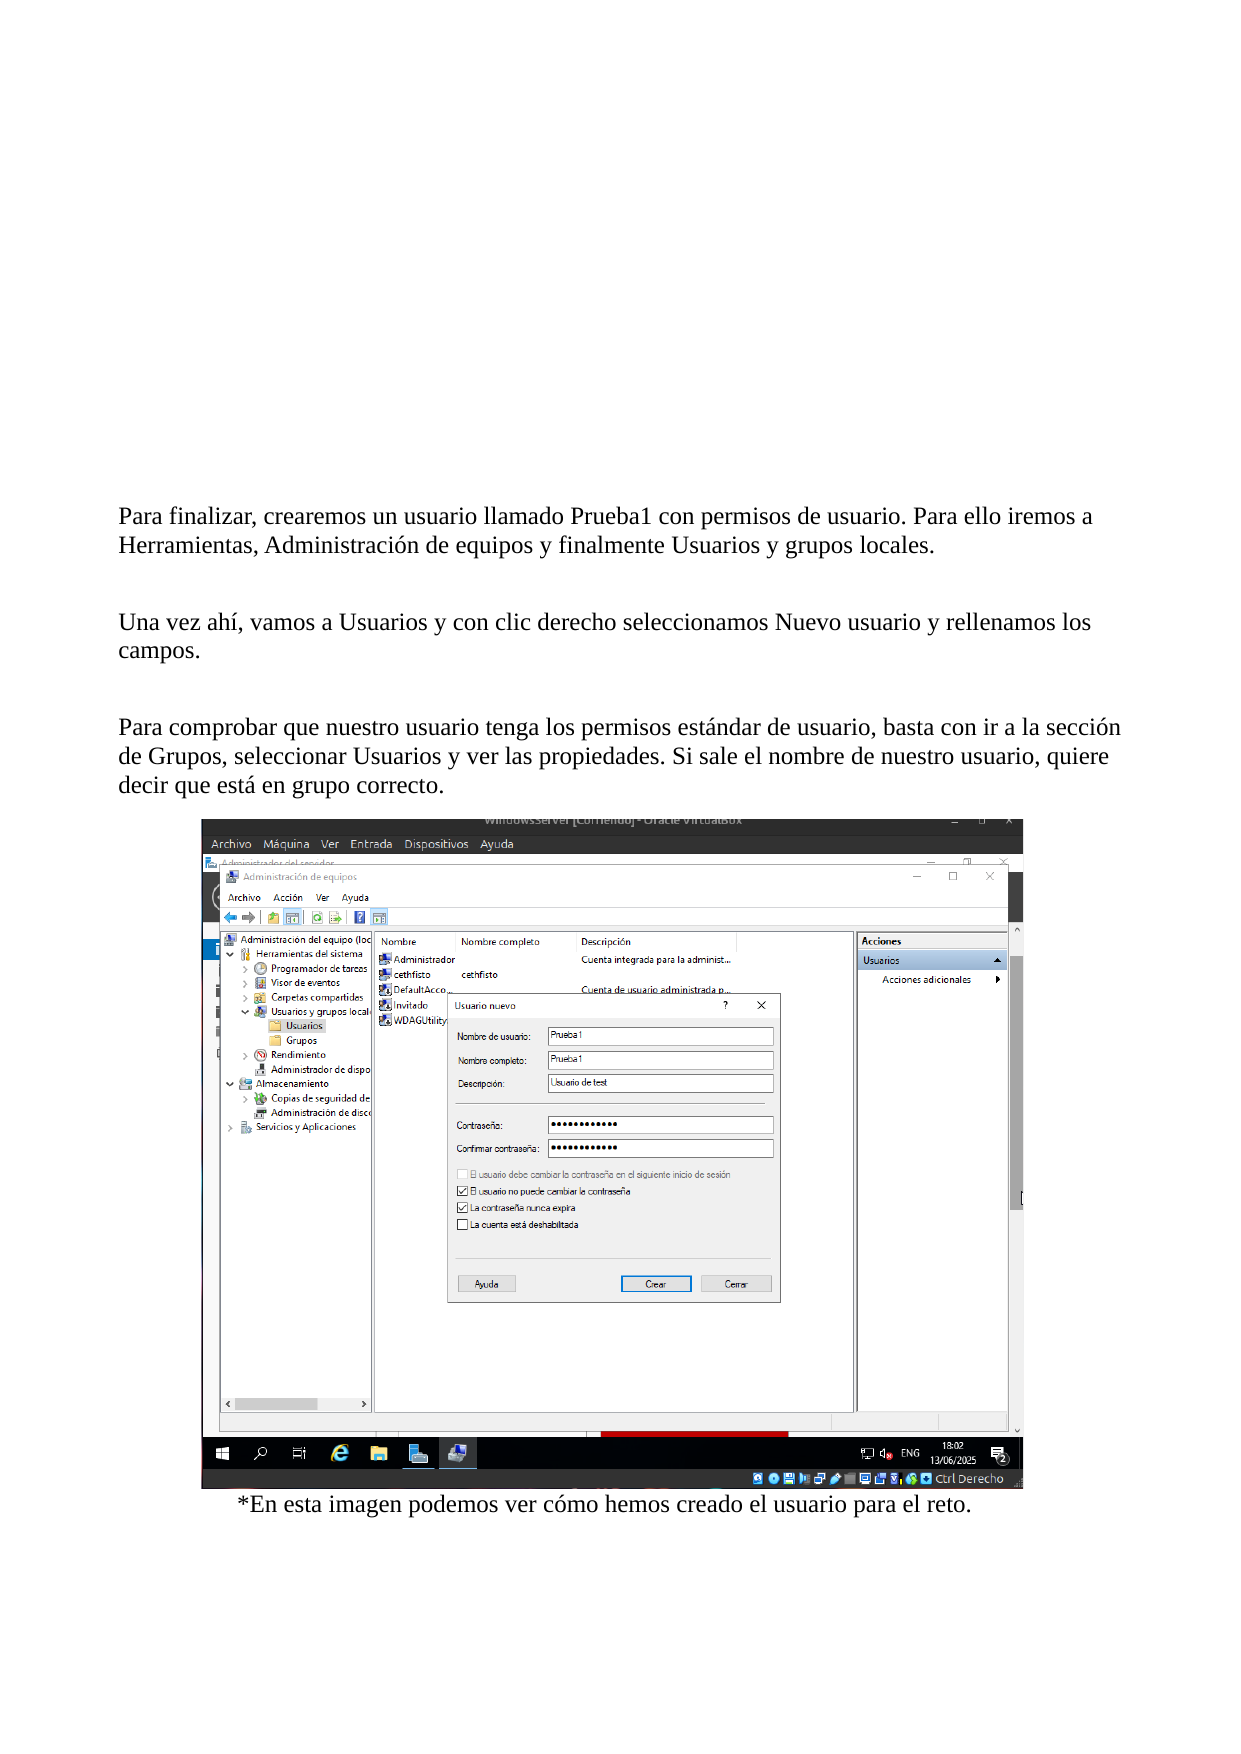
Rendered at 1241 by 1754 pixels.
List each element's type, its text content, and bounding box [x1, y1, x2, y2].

text *En esta imagen podemos ver cómo hemos creado el usuario para el reto. [118, 1078, 1122, 1517]
text Una vez ahí, vamos a Usuarios y con clic derecho seleccionamos Nuevo usuario y rellenamos los campos. [118, 607, 1122, 664]
text Para finalizar, crearemos un usuario llamado Prueba1 con permisos de usuario. Para ello iremos a Herramientas, Administración de equipos y finalmente Usuarios y grupos locales. [118, 501, 1122, 559]
text Para comprobar que nuestro usuario tenga los permisos estándar de usuario, basta con ir a la sección de Grupos, seleccionar Usuarios y ver las propiedades. Si sale el nombre de nuestro usuario, quiere decir que está en grupo correcto. [118, 712, 1122, 798]
picture [201, 819, 1024, 1489]
